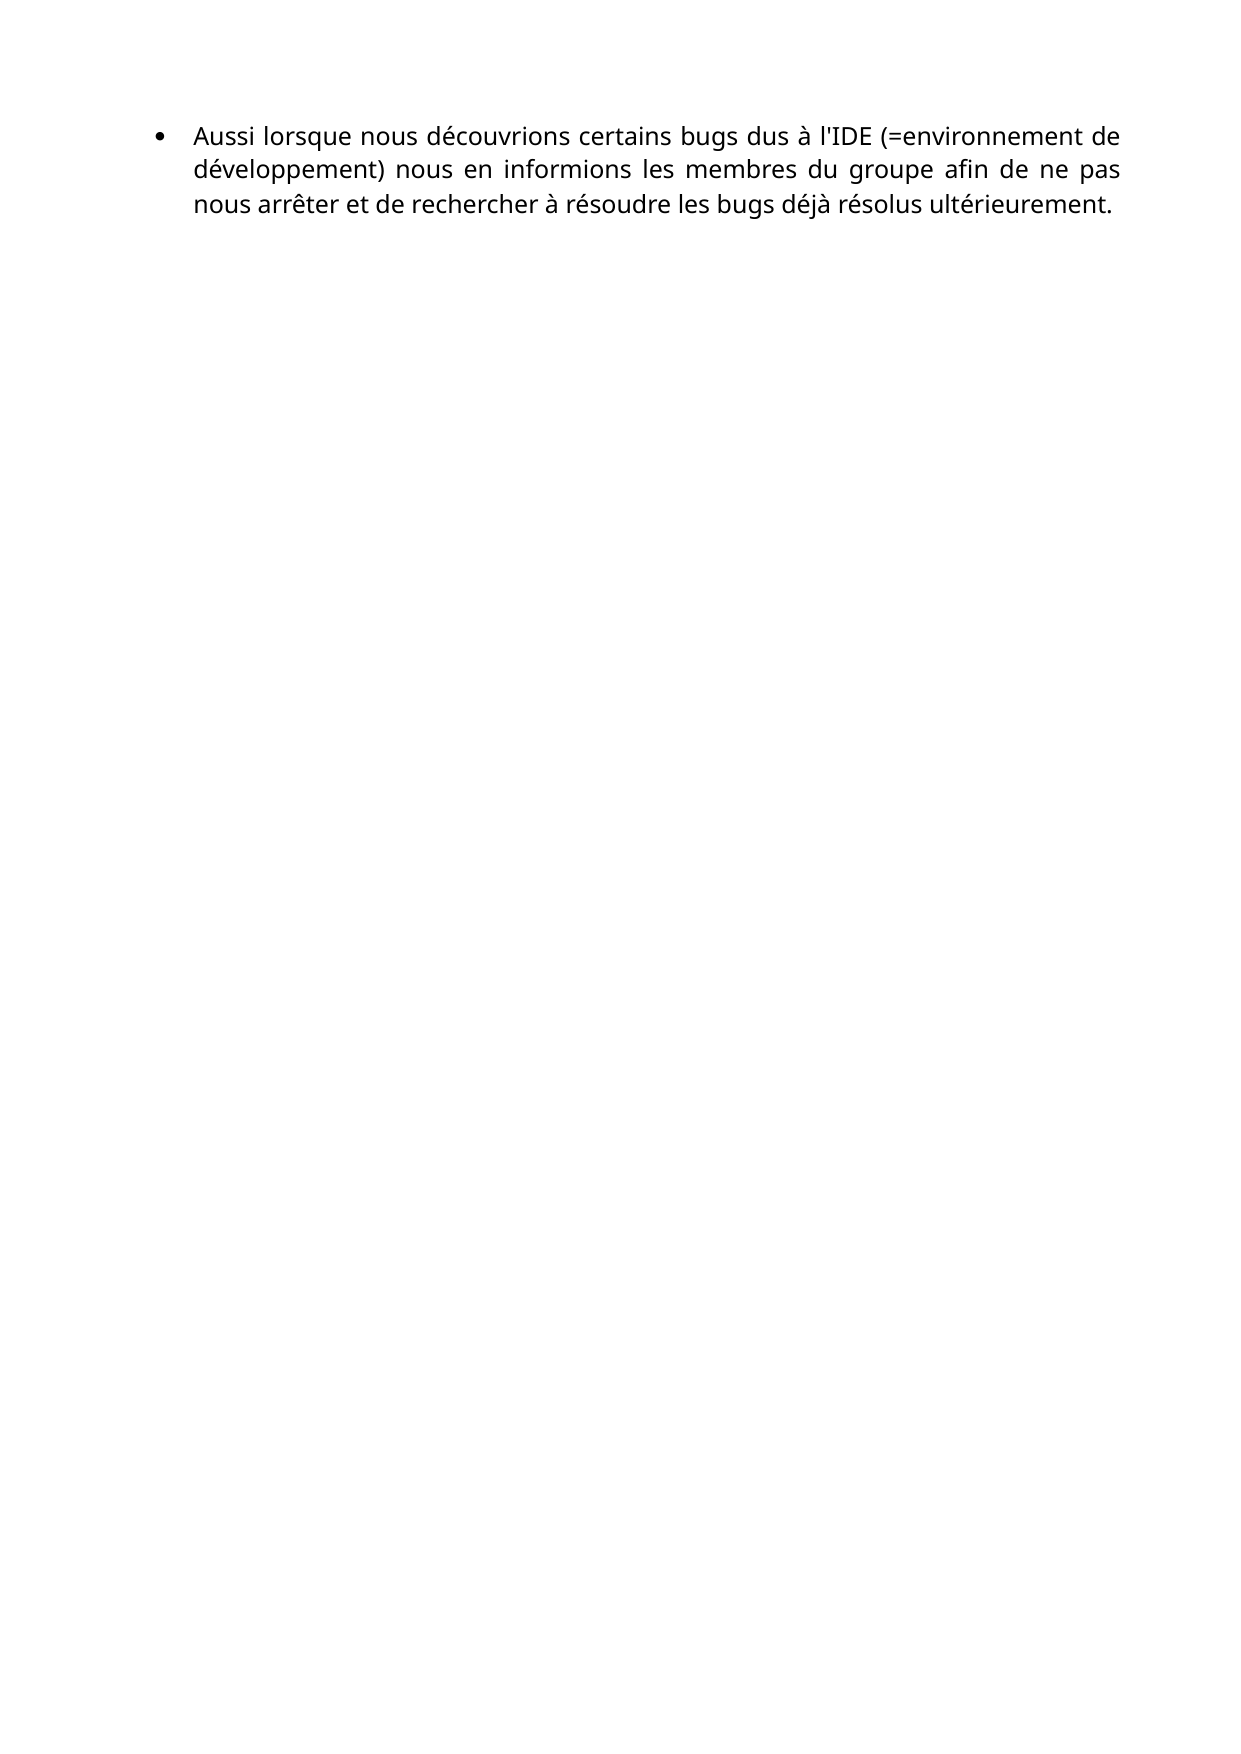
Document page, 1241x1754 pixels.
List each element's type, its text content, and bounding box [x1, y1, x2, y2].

list Aussi lorsque nous découvrions certains bugs dus à l'IDE (=environnement de développement) nous en informions les membres du groupe afin de ne pas nous arrêter et de rechercher à résoudre les bugs déjà résolus ultérieurement. [156, 118, 1122, 220]
